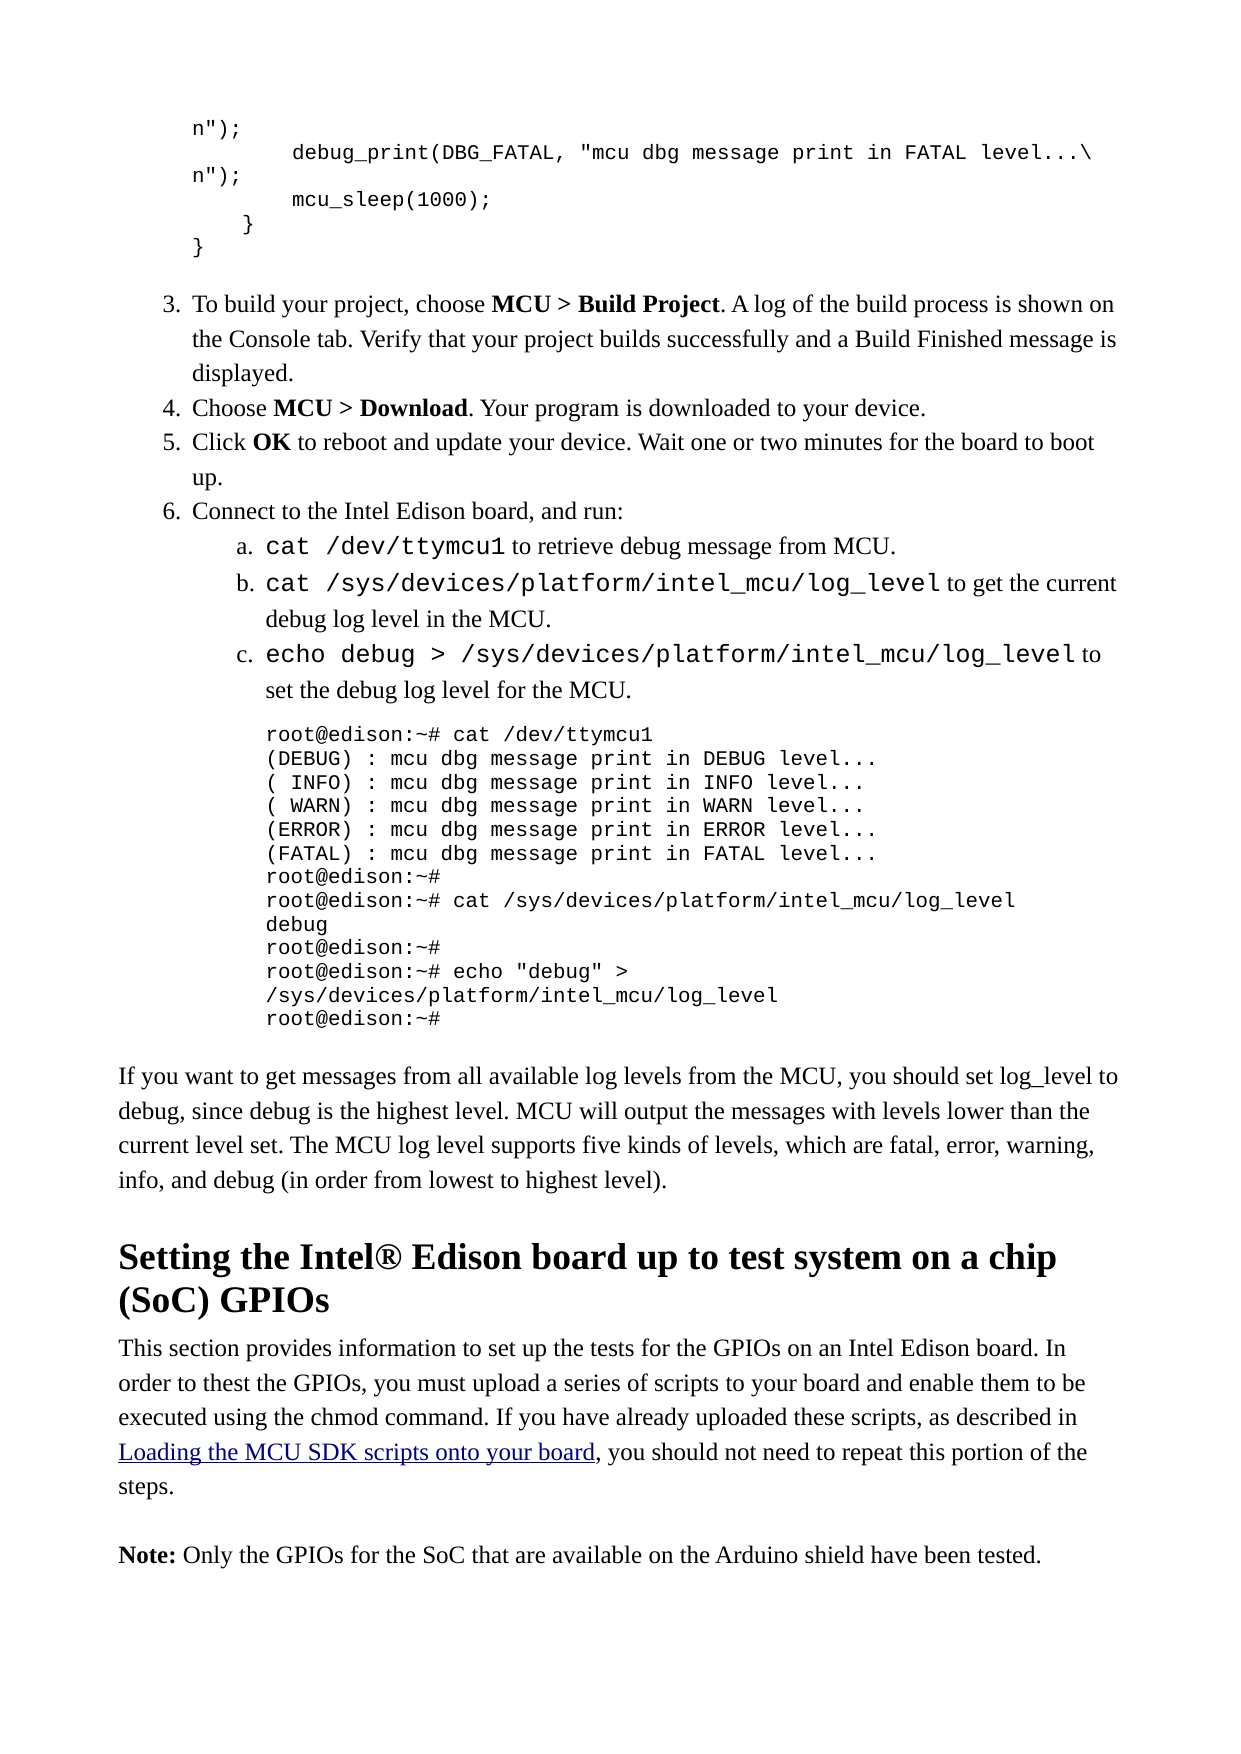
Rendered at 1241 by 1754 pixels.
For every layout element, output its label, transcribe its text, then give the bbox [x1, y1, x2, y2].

list root@edison:~# echo "debug" > /sys/devices/platform/intel_mcu/log_level [236, 961, 1122, 1008]
list } [162, 236, 1122, 260]
list echo debug > /sys/devices/platform/intel_mcu/log_level to set the debug log level for the MCU. [236, 639, 1122, 704]
list Choose MCU > Download. Your program is downloaded to your device. [162, 393, 1122, 422]
list debug_print(DBG_FATAL, "mcu dbg message print in FATAL level...\n"); [162, 142, 1122, 189]
text This section provides information to set up the tests for the GPIOs on an Intel Edison board. In order to thest the GPIOs, you must upload a series of scripts to your board and enable them to be executed using the chmod command. If you have already uploaded these scripts, as described in Loading the MCU SDK scripts onto your board, you should not need to repeat this portion of the steps. Note: Only the GPIOs for the SoC that are available on the Arduino shield have been tested. [118, 1333, 1122, 1569]
list debug [236, 914, 1122, 937]
list (FATAL) : mcu dbg message print in FATAL level... [236, 843, 1122, 866]
list cat /sys/devices/platform/intel_mcu/log_level to get the current debug log level in the MCU. [236, 568, 1122, 633]
list } [162, 213, 1122, 236]
list ( WARN) : mcu dbg message print in WARN level... [236, 795, 1122, 819]
list (ERROR) : mcu dbg message print in ERROR level... [236, 819, 1122, 843]
list root@edison:~# [236, 937, 1122, 961]
list root@edison:~# [236, 866, 1122, 890]
list root@edison:~# [236, 1008, 1122, 1032]
text If you want to get messages from all available log levels from the MCU, you should set log_level to debug, since debug is the highest level. MCU will output the messages with levels lower than the current level set. The MCU log level supports five kinds of levels, which are fatal, error, warning, info, and debug (in order from lowest to highest level). [118, 1061, 1122, 1193]
list n"); [162, 118, 1122, 142]
list Click OK to reboot and update your device. Wait one or two minutes for the board to boot up. [162, 427, 1122, 491]
list To build your project, choose MCU > Build Project. A log of the build process is shown on the Console tab. Verify that your project builds successfully and a Build Finished message is displayed. [162, 289, 1122, 387]
list (DEBUG) : mcu dbg message print in DEBUG level... [236, 748, 1122, 772]
list root@edison:~# cat /dev/ttymcu1 [236, 724, 1122, 748]
list mcu_sleep(1000); [162, 189, 1122, 213]
list root@edison:~# cat /sys/devices/platform/intel_mcu/log_level [236, 890, 1122, 914]
list Connect to the Intel Edison board, and run: [162, 496, 1122, 525]
list cat /dev/ttymcu1 to retrieve debug message from MCU. [236, 531, 1122, 562]
list ( INFO) : mcu dbg message print in INFO level... [236, 772, 1122, 795]
subtitle Setting the Intel® Edison board up to test system on a chip (SoC) GPIOs [118, 1235, 1122, 1321]
